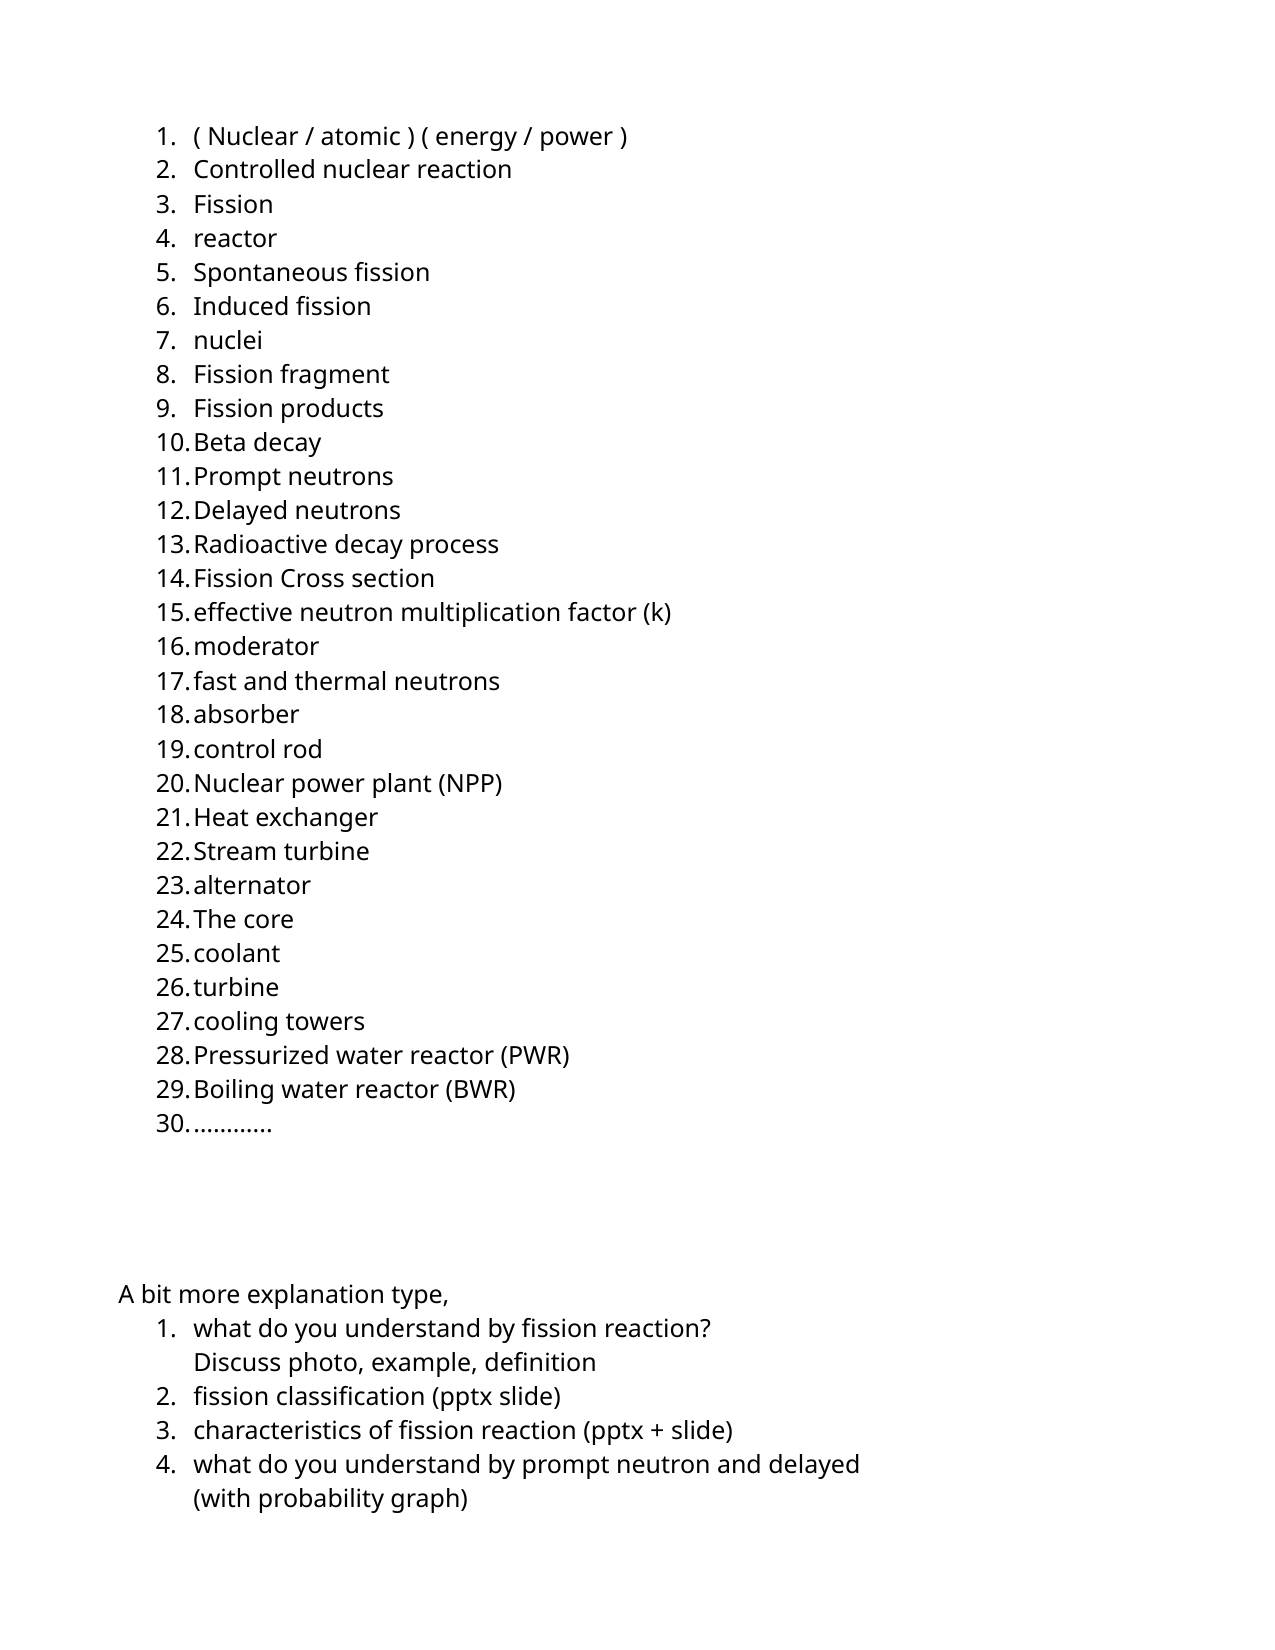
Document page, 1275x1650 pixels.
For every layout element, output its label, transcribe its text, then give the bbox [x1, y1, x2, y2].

list ………... [156, 1106, 1157, 1140]
list Fission fragment [156, 357, 1157, 391]
list Delayed neutrons [156, 493, 1157, 527]
list what do you understand by prompt neutron and delayed (with probability graph) [156, 1447, 1157, 1515]
list Nuclear power plant (NPP) [156, 765, 1157, 799]
list ( Nuclear / atomic ) ( energy / power ) [156, 118, 1157, 152]
list Induced fission [156, 288, 1157, 322]
list what do you understand by fission reaction? Discuss photo, example, definition [156, 1310, 1157, 1378]
list Controlled nuclear reaction [156, 152, 1157, 186]
list Stream turbine [156, 833, 1157, 867]
list fission classification (pptx slide) [156, 1378, 1157, 1412]
list Heat exchanger [156, 799, 1157, 833]
list Pressurized water reactor (PWR) [156, 1038, 1157, 1072]
list Spontaneous fission [156, 254, 1157, 288]
list Fission [156, 186, 1157, 220]
list Beta decay [156, 425, 1157, 459]
list control rod [156, 731, 1157, 765]
list Fission Cross section [156, 561, 1157, 595]
list moderator [156, 629, 1157, 663]
list Fission products [156, 391, 1157, 425]
list alternator [156, 867, 1157, 902]
list absorber [156, 697, 1157, 731]
list effective neutron multiplication factor (k) [156, 595, 1157, 629]
list characteristics of fission reaction (pptx + slide) [156, 1412, 1157, 1447]
list Prompt neutrons [156, 459, 1157, 493]
list The core [156, 902, 1157, 936]
list cooling towers [156, 1004, 1157, 1038]
list Radioactive decay process [156, 527, 1157, 561]
list coolant [156, 936, 1157, 970]
list nuclei [156, 322, 1157, 357]
text A bit more explanation type, [118, 1276, 1157, 1310]
list turbine [156, 970, 1157, 1004]
list fast and thermal neutrons [156, 663, 1157, 697]
list reactor [156, 220, 1157, 254]
list Boiling water reactor (BWR) [156, 1072, 1157, 1106]
